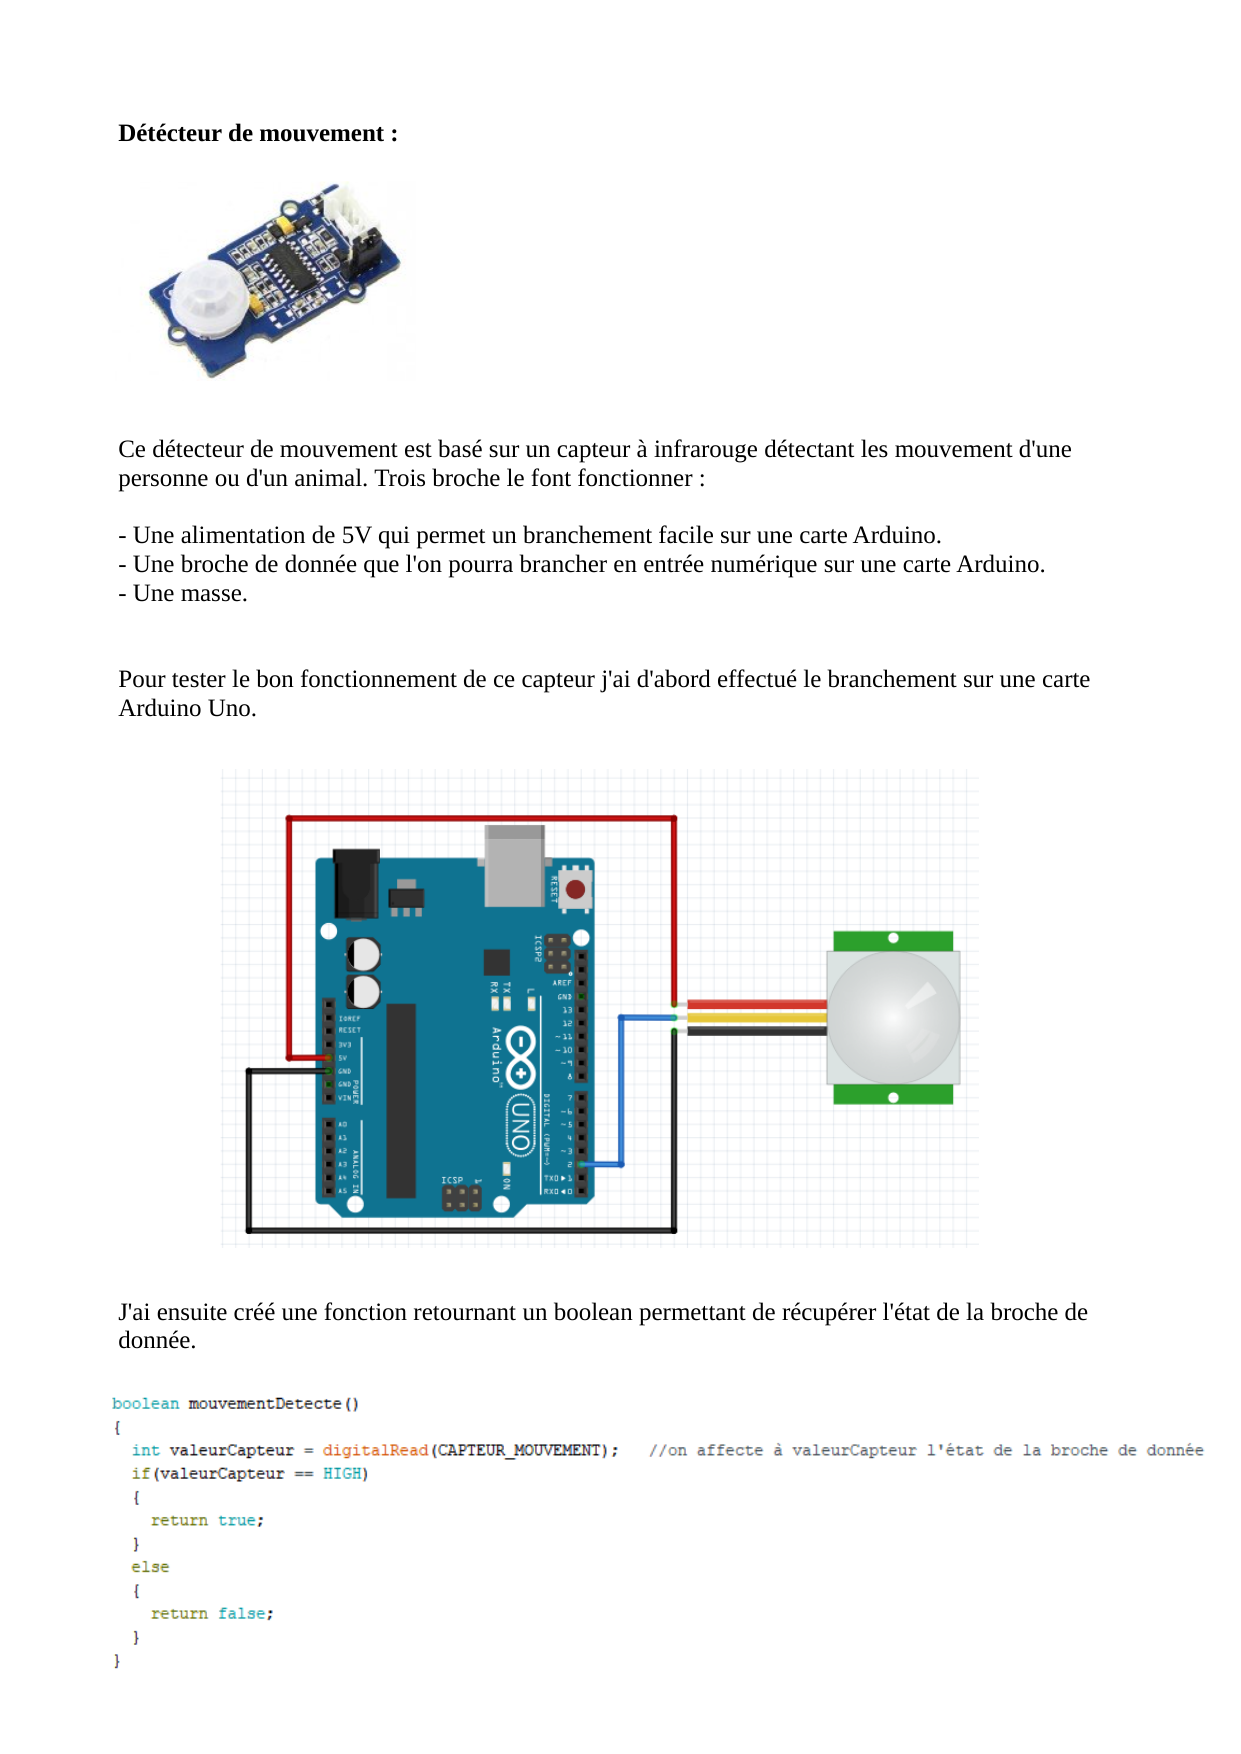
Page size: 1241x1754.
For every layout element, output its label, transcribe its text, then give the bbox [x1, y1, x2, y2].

picture [103, 1388, 1210, 1671]
text - Une alimentation de 5V qui permet un branchement facile sur une carte Arduino. [118, 521, 1122, 549]
picture [111, 181, 416, 381]
text Ce détecteur de mouvement est basé sur un capteur à infrarouge détectant les mouvement d'une personne ou d'un animal. Trois broche le font fonctionner : [118, 434, 1122, 492]
text Pour tester le bon fonctionnement de ce capteur j'ai d'abord effectué le branchement sur une carte Arduino Uno. [118, 664, 1122, 722]
text Détécteur de mouvement : [118, 118, 1122, 147]
picture [220, 769, 979, 1248]
text - Une masse. [118, 578, 1122, 607]
text J'ai ensuite créé une fonction retournant un boolean permettant de récupérer l'état de la broche de donnée. [118, 1297, 1122, 1354]
text - Une broche de donnée que l'on pourra brancher en entrée numérique sur une carte Arduino. [118, 549, 1122, 578]
